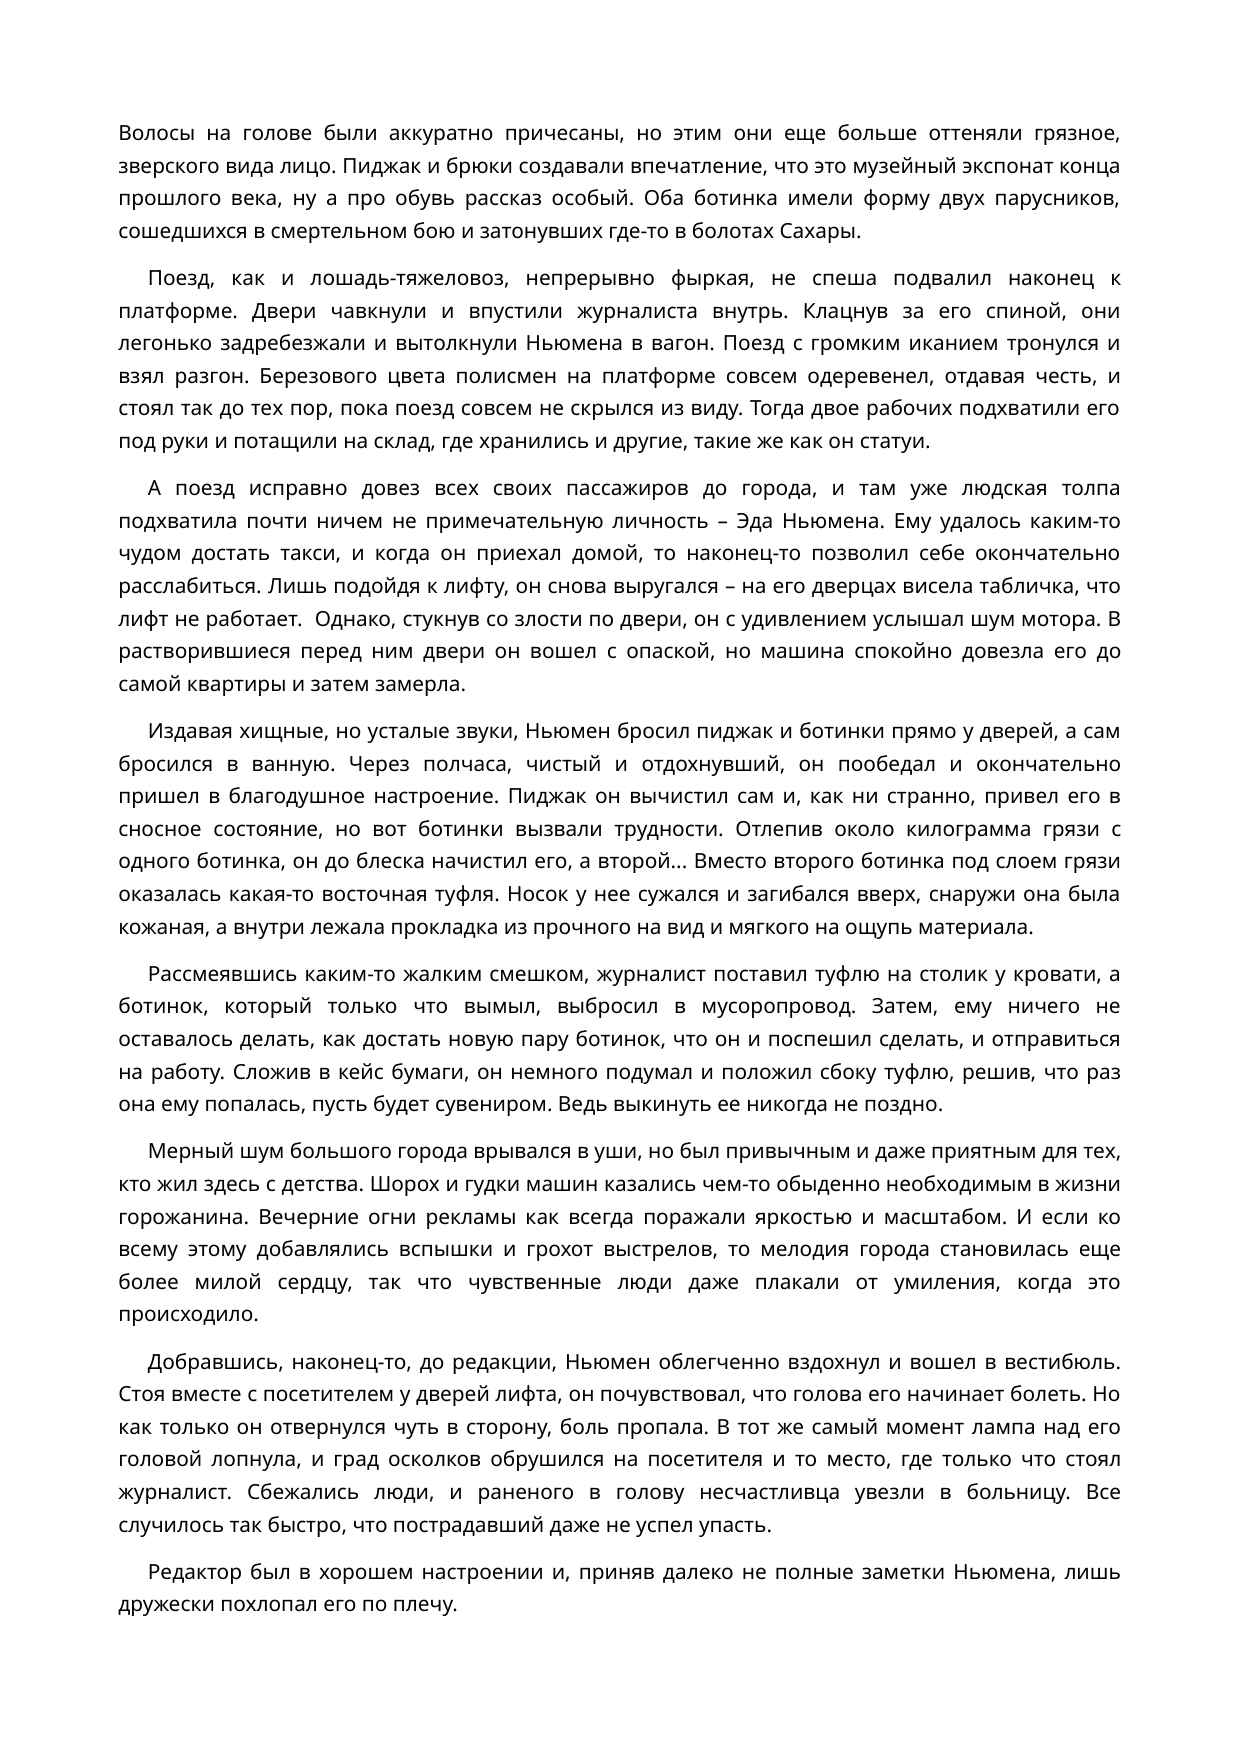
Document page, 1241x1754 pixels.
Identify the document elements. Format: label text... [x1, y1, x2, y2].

text Издавая хищные, но усталые звуки, Ньюмен бросил пиджак и ботинки прямо у дверей, а сам бросился в ванную. Через полчаса, чистый и отдохнувший, он пообедал и окончательно пришел в благодушное настроение. Пиджак он вычистил сам и, как ни странно, привел его в сносное состояние, но вот ботинки вызвали трудности. Отлепив около килограмма грязи с одного ботинка, он до блеска начистил его, а второй... Вместо второго ботинка под слоем грязи оказалась какая-то восточная туфля. Носок у нее сужался и загибался вверх, снаружи она была кожаная, а внутри лежала прокладка из прочного на вид и мягкого на ощупь материала. [118, 716, 1122, 940]
text Редактор был в хорошем настроении и, приняв далеко не полные заметки Ньюмена, лишь дружески похлопал его по плечу. [118, 1557, 1122, 1618]
text Мерный шум большого города врывался в уши, но был привычным и даже приятным для тех, кто жил здесь с детства. Шорох и гудки машин казались чем-то обыденно необходимым в жизни горожанина. Вечерние огни рекламы как всегда поражали яркостью и масштабом. И если ко всему этому добавлялись вспышки и грохот выстрелов, то мелодия города становилась еще более милой сердцу, так что чувственные люди даже плакали от умиления, когда это происходило. [118, 1137, 1122, 1328]
text Рассмеявшись каким-то жалким смешком, журналист поставил туфлю на столик у кровати, а ботинок, который только что вымыл, выбросил в мусоропровод. Затем, ему ничего не оставалось делать, как достать новую пару ботинок, что он и поспешил сделать, и отправиться на работу. Сложив в кейс бумаги, он немного подумал и положил сбоку туфлю, решив, что раз она ему попалась, пусть будет сувениром. Ведь выкинуть ее никогда не поздно. [118, 959, 1122, 1118]
text Волосы на голове были аккуратно причесаны, но этим они еще больше оттеняли грязное, зверского вида лицо. Пиджак и брюки создавали впечатление, что это музейный экспонат конца прошлого века, ну а про обувь рассказ особый. Оба ботинка имели форму двух парусников, сошедшихся в смертельном бою и затонувших где-то в болотах Сахары. [118, 118, 1122, 244]
text Поезд, как и лошадь-тяжеловоз, непрерывно фыркая, не спеша подвалил наконец к платформе. Двери чавкнули и впустили журналиста внутрь. Клацнув за его спиной, они легонько задребезжали и вытолкнули Ньюмена в вагон. Поезд с громким иканием тронулся и взял разгон. Березового цвета полисмен на платформе совсем одеревенел, отдавая честь, и стоял так до тех пор, пока поезд совсем не скрылся из виду. Тогда двое рабочих подхватили его под руки и потащили на склад, где хранились и другие, такие же как он статуи. [118, 263, 1122, 454]
text Добравшись, наконец-то, до редакции, Ньюмен облегченно вздохнул и вошел в вестибюль. Стоя вместе с посетителем у дверей лифта, он почувствовал, что голова его начинает болеть. Но как только он отвернулся чуть в сторону, боль пропала. В тот же самый момент лампа над его головой лопнула, и град осколков обрушился на посетителя и то место, где только что стоял журналист. Сбежались люди, и раненого в голову несчастливца увезли в больницу. Все случилось так быстро, что пострадавший даже не успел упасть. [118, 1347, 1122, 1538]
text А поезд исправно довез всех своих пассажиров до города, и там уже людская толпа подхватила почти ничем не примечательную личность – Эда Ньюмена. Ему удалось каким-то чудом достать такси, и когда он приехал домой, то наконец-то позволил себе окончательно расслабиться. Лишь подойдя к лифту, он снова выругался – на его дверцах висела табличка, что лифт не работает. Однако, стукнув со злости по двери, он с удивлением услышал шум мотора. В растворившиеся перед ним двери он вошел с опаской, но машина спокойно довезла его до самой квартиры и затем замерла. [118, 473, 1122, 697]
